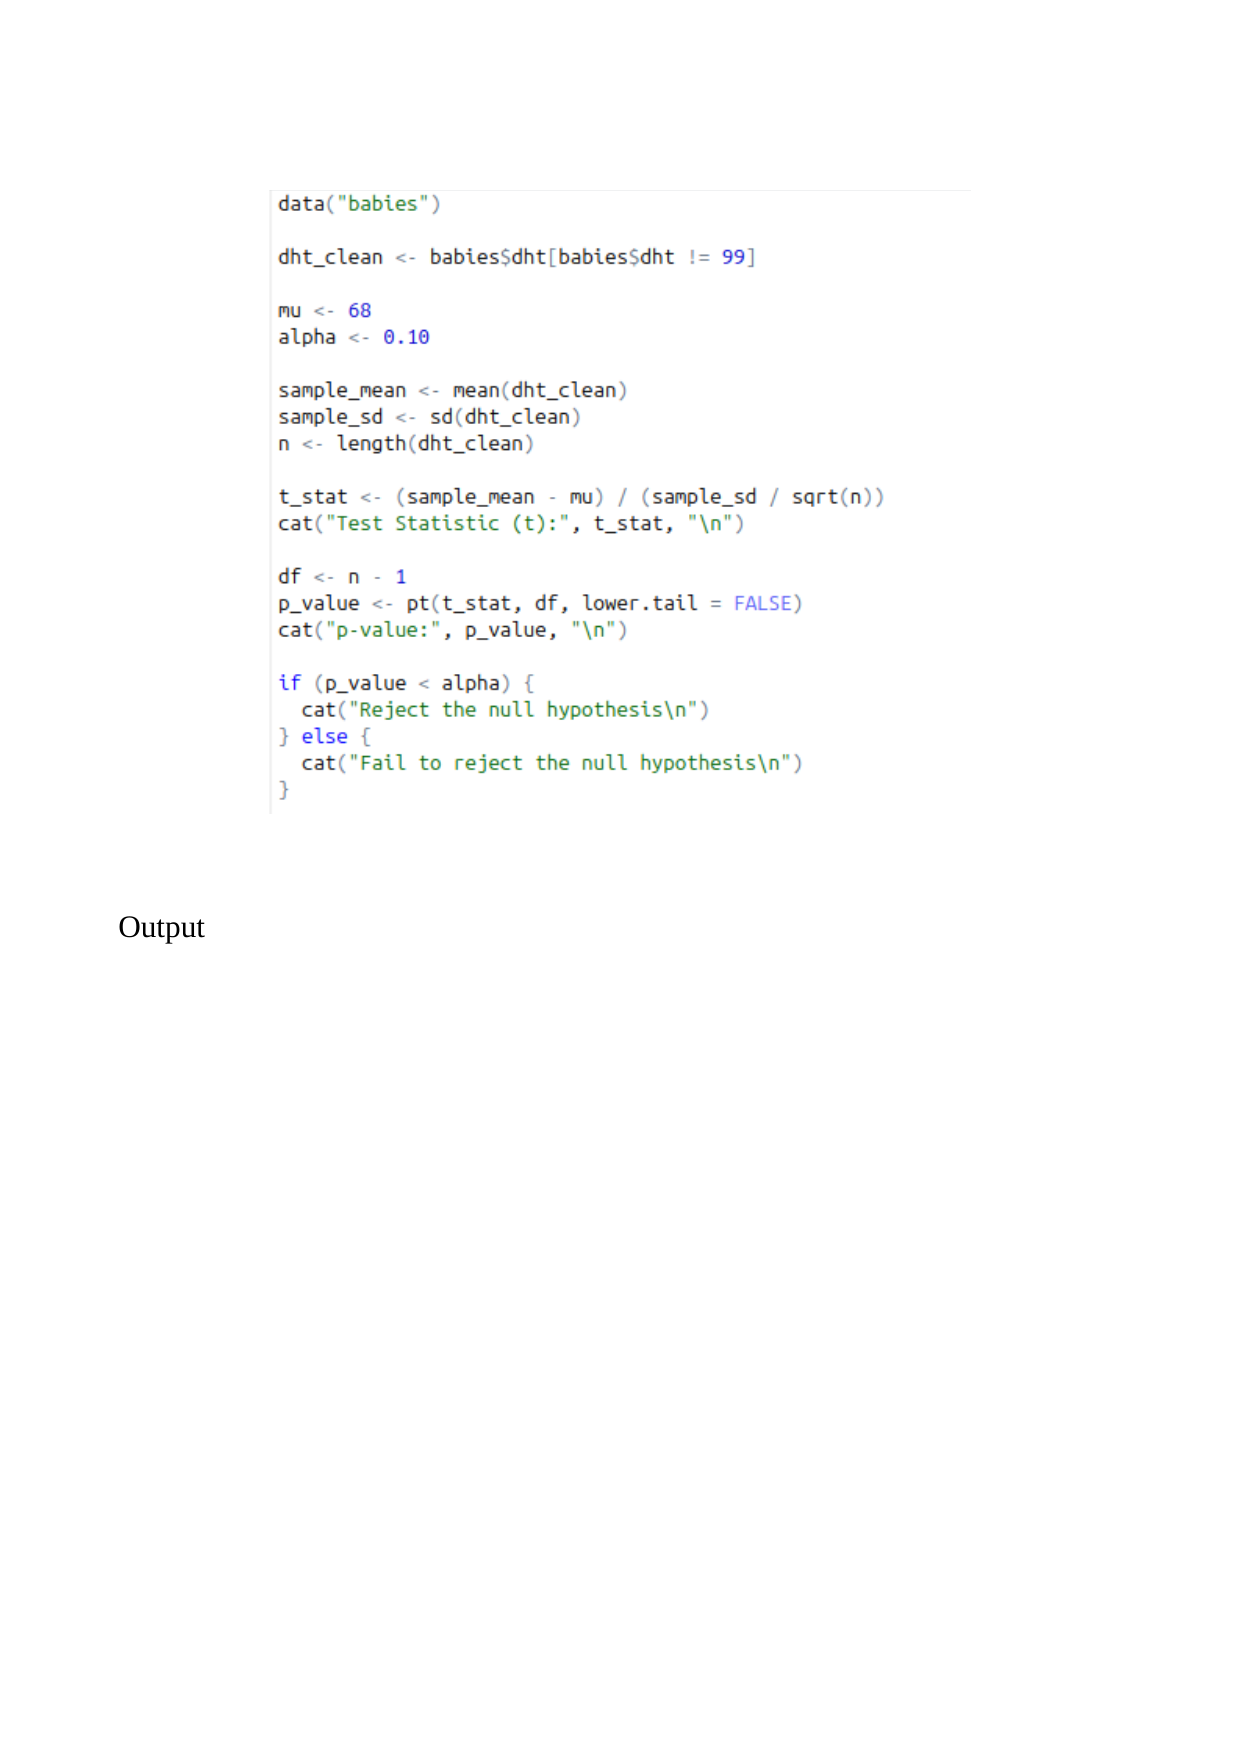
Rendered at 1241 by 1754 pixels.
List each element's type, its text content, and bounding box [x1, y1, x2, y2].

text Output [118, 909, 1122, 945]
picture [269, 190, 971, 814]
